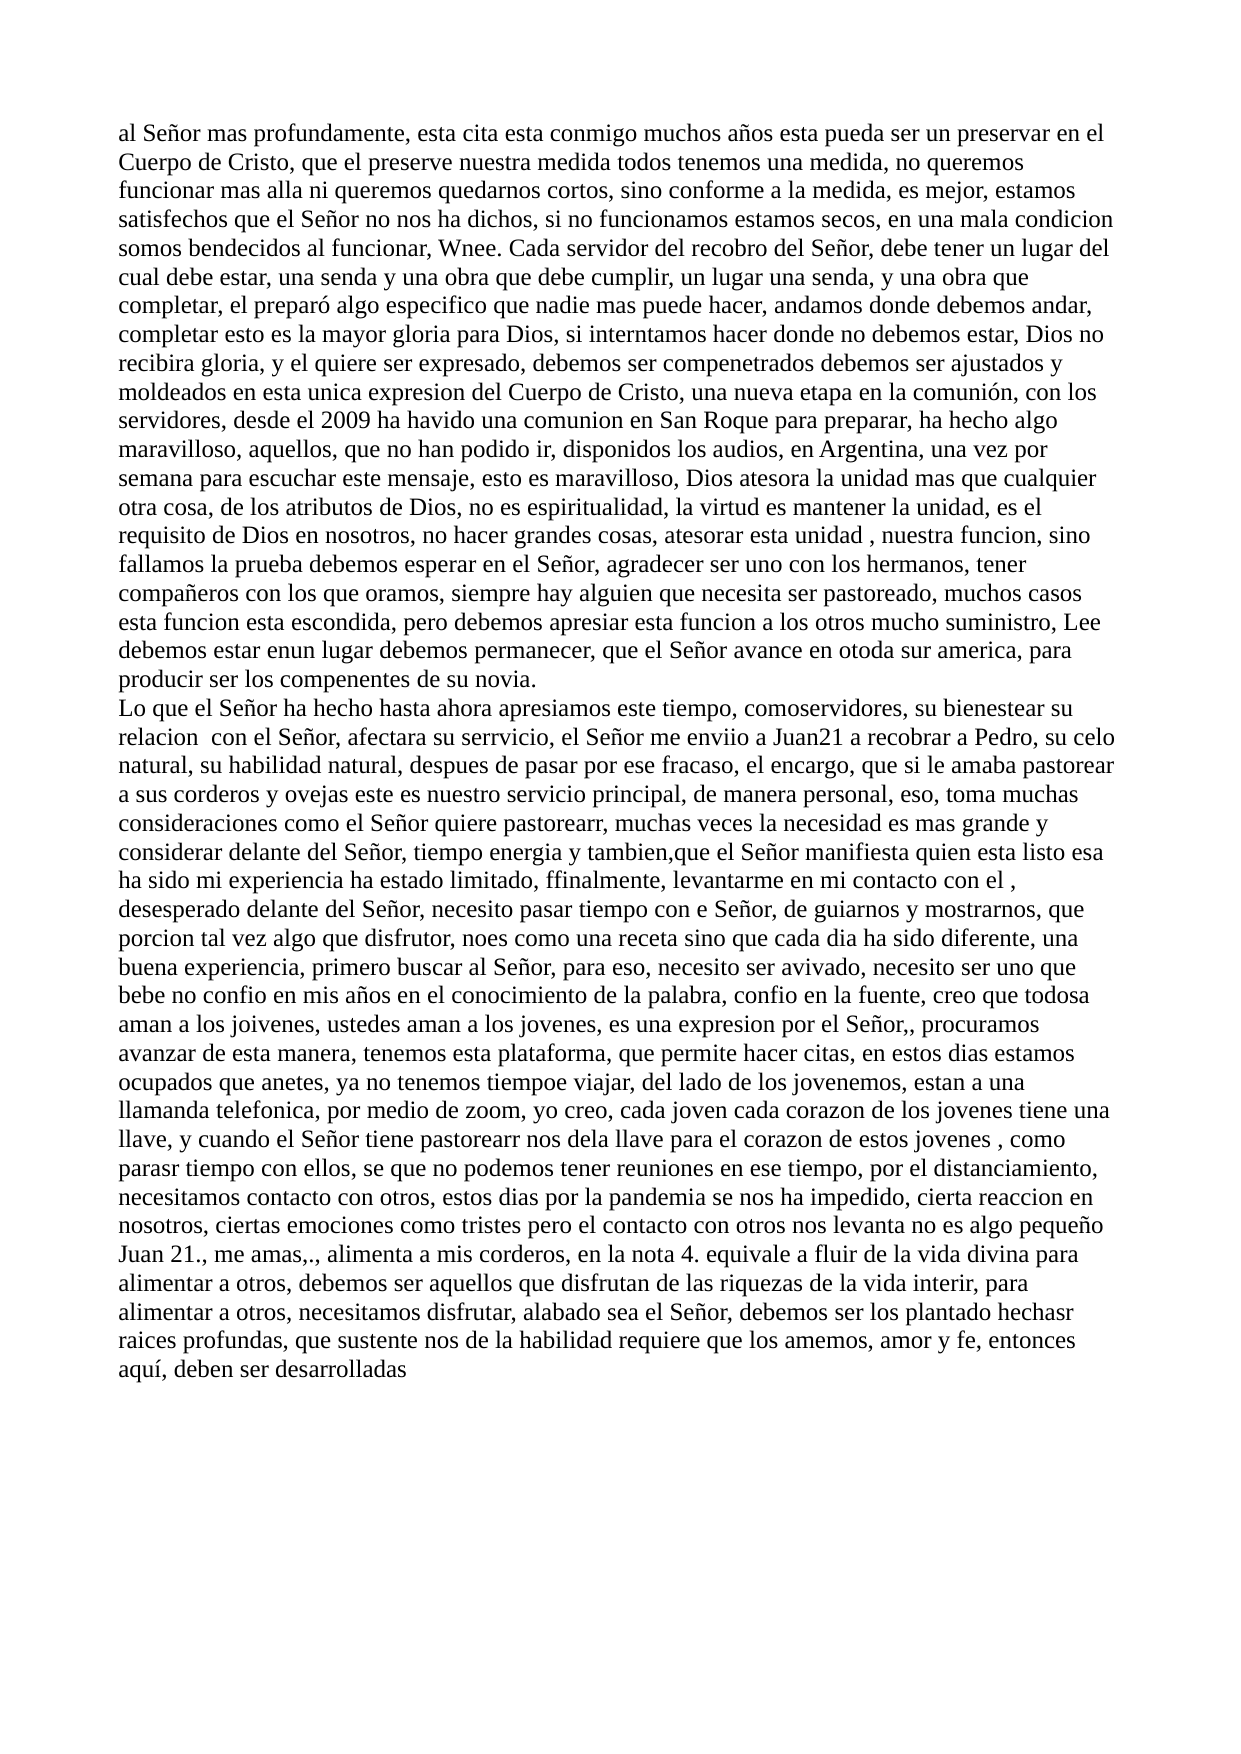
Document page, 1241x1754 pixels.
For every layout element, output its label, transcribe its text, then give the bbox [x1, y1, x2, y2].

text al Señor mas profundamente, esta cita esta conmigo muchos años esta pueda ser un preservar en el Cuerpo de Cristo, que el preserve nuestra medida todos tenemos una medida, no queremos funcionar mas alla ni queremos quedarnos cortos, sino conforme a la medida, es mejor, estamos satisfechos que el Señor no nos ha dichos, si no funcionamos estamos secos, en una mala condicion somos bendecidos al funcionar, Wnee. Cada servidor del recobro del Señor, debe tener un lugar del cual debe estar, una senda y una obra que debe cumplir, un lugar una senda, y una obra que completar, el preparó algo especifico que nadie mas puede hacer, andamos donde debemos andar, completar esto es la mayor gloria para Dios, si interntamos hacer donde no debemos estar, Dios no recibira gloria, y el quiere ser expresado, debemos ser compenetrados debemos ser ajustados y moldeados en esta unica expresion del Cuerpo de Cristo, una nueva etapa en la comunión, con los servidores, desde el 2009 ha havido una comunion en San Roque para preparar, ha hecho algo maravilloso, aquellos, que no han podido ir, disponidos los audios, en Argentina, una vez por semana para escuchar este mensaje, esto es maravilloso, Dios atesora la unidad mas que cualquier otra cosa, de los atributos de Dios, no es espiritualidad, la virtud es mantener la unidad, es el requisito de Dios en nosotros, no hacer grandes cosas, atesorar esta unidad , nuestra funcion, sino fallamos la prueba debemos esperar en el Señor, agradecer ser uno con los hermanos, tener compañeros con los que oramos, siempre hay alguien que necesita ser pastoreado, muchos casos esta funcion esta escondida, pero debemos apresiar esta funcion a los otros mucho suministro, Lee debemos estar enun lugar debemos permanecer, que el Señor avance en otoda sur america, para producir ser los compenentes de su novia. [118, 118, 1122, 693]
text Lo que el Señor ha hecho hasta ahora apresiamos este tiempo, comoservidores, su bienestear su relacion con el Señor, afectara su serrvicio, el Señor me enviio a Juan21 a recobrar a Pedro, su celo natural, su habilidad natural, despues de pasar por ese fracaso, el encargo, que si le amaba pastorear a sus corderos y ovejas este es nuestro servicio principal, de manera personal, eso, toma muchas consideraciones como el Señor quiere pastorearr, muchas veces la necesidad es mas grande y considerar delante del Señor, tiempo energia y tambien,que el Señor manifiesta quien esta listo esa ha sido mi experiencia ha estado limitado, ffinalmente, levantarme en mi contacto con el , desesperado delante del Señor, necesito pasar tiempo con e Señor, de guiarnos y mostrarnos, que porcion tal vez algo que disfrutor, noes como una receta sino que cada dia ha sido diferente, una buena experiencia, primero buscar al Señor, para eso, necesito ser avivado, necesito ser uno que bebe no confio en mis años en el conocimiento de la palabra, confio en la fuente, creo que todosa aman a los joivenes, ustedes aman a los jovenes, es una expresion por el Señor,, procuramos avanzar de esta manera, tenemos esta plataforma, que permite hacer citas, en estos dias estamos ocupados que anetes, ya no tenemos tiempoe viajar, del lado de los jovenemos, estan a una llamanda telefonica, por medio de zoom, yo creo, cada joven cada corazon de los jovenes tiene una llave, y cuando el Señor tiene pastorearr nos dela llave para el corazon de estos jovenes , como parasr tiempo con ellos, se que no podemos tener reuniones en ese tiempo, por el distanciamiento, necesitamos contacto con otros, estos dias por la pandemia se nos ha impedido, cierta reaccion en nosotros, ciertas emociones como tristes pero el contacto con otros nos levanta no es algo pequeño Juan 21., me amas,., alimenta a mis corderos, en la nota 4. equivale a fluir de la vida divina para alimentar a otros, debemos ser aquellos que disfrutan de las riquezas de la vida interir, para alimentar a otros, necesitamos disfrutar, alabado sea el Señor, debemos ser los plantado hechasr raices profundas, que sustente nos de la habilidad requiere que los amemos, amor y fe, entonces aquí, deben ser desarrolladas [118, 693, 1122, 1383]
